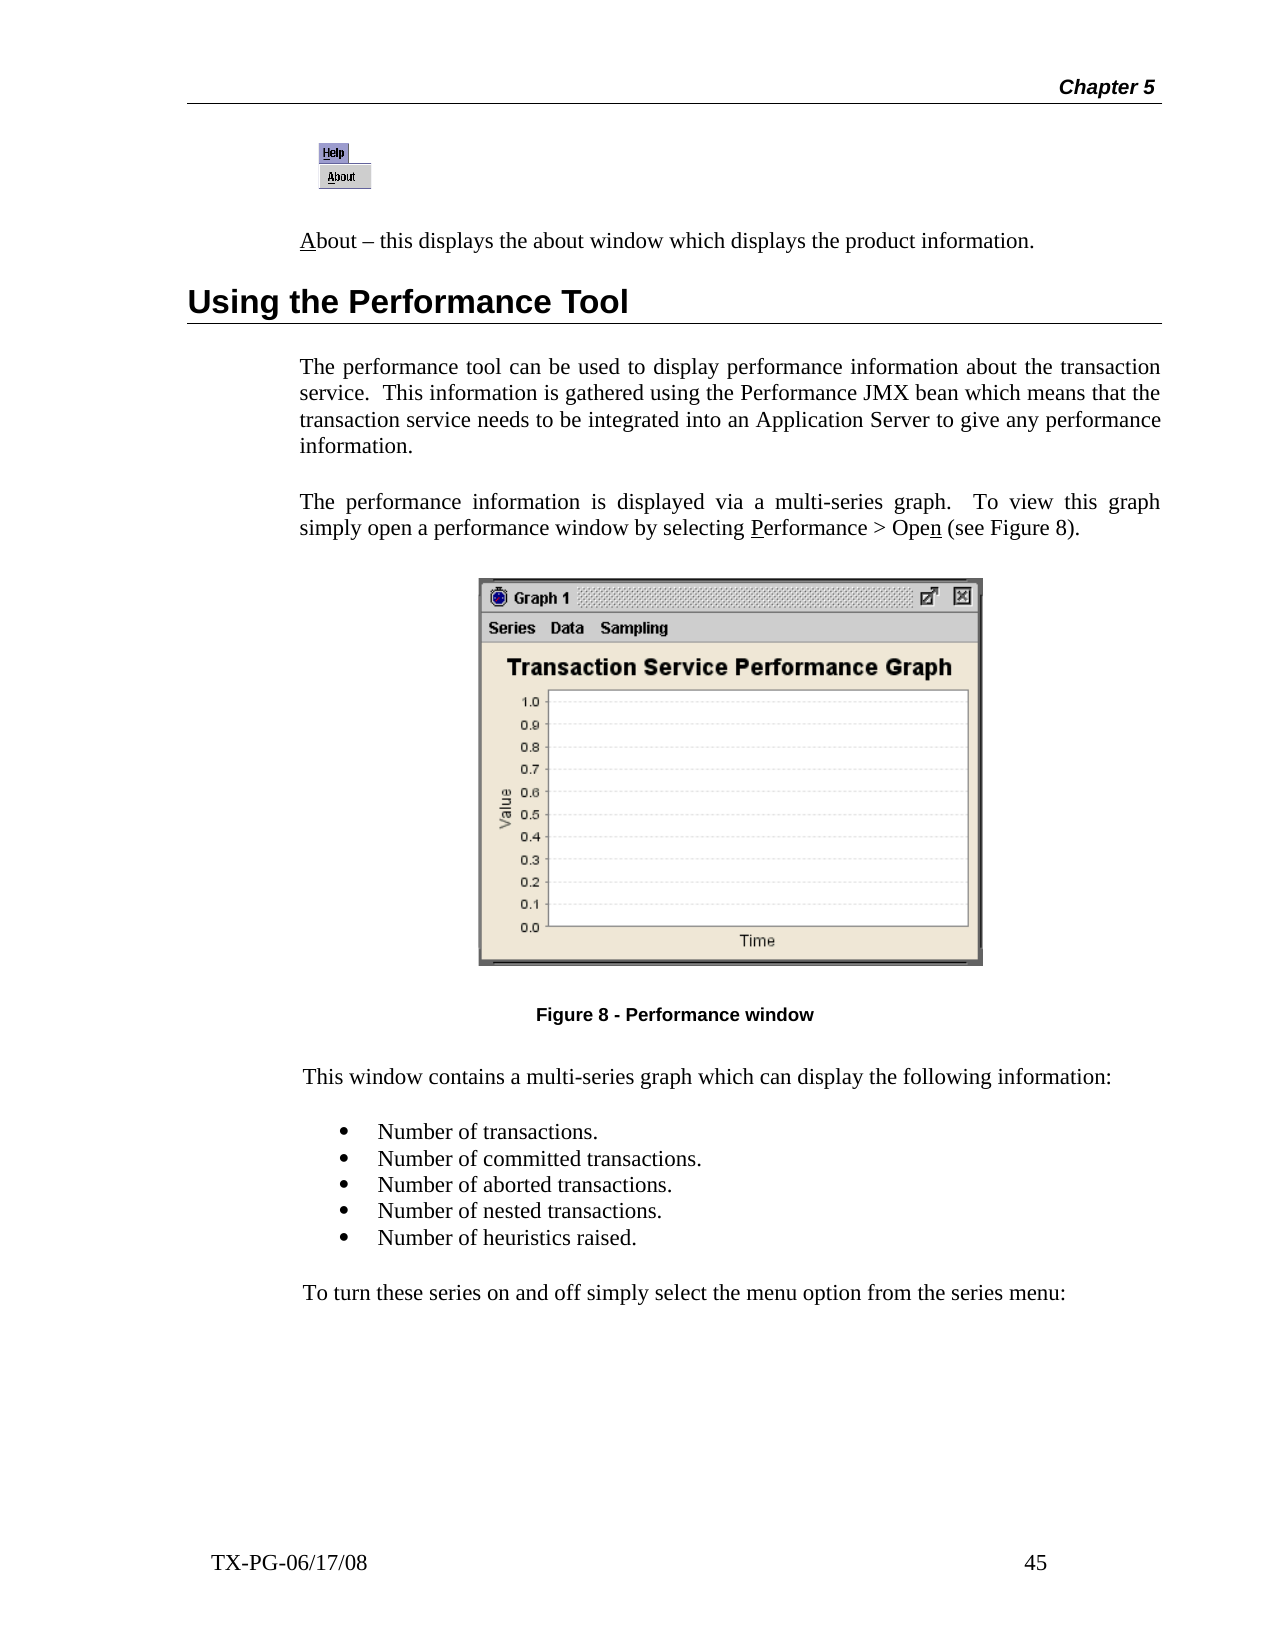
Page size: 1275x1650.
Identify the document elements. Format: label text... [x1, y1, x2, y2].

text About – this displays the about window which displays the product information. [299, 227, 1162, 253]
text The performance tool can be used to display performance information about the transaction service. This information is gathered using the Performance JMX bean which means that the transaction service needs to be integrated into an Application Server to give any performance information. [299, 353, 1162, 458]
text The performance information is displayed via a multi-series graph. To view this graph simply open a performance window by selecting Performance > Open (see Figure 8). [299, 488, 1162, 540]
subtitle Using the Performance Tool [187, 282, 1162, 323]
text To turn these series on and off simply select the menu option from the series menu: [302, 1279, 1162, 1306]
text Figure 8 - Performance window [187, 1004, 1162, 1025]
list Number of aborted transactions. [340, 1171, 1162, 1197]
list Number of committed transactions. [340, 1145, 1162, 1171]
list Number of heuristics raised. [340, 1224, 1162, 1250]
list Number of transactions. [340, 1118, 1162, 1145]
text This window contains a multi-series graph which can display the following information: [302, 1063, 1162, 1089]
list Number of nested transactions. [340, 1197, 1162, 1224]
